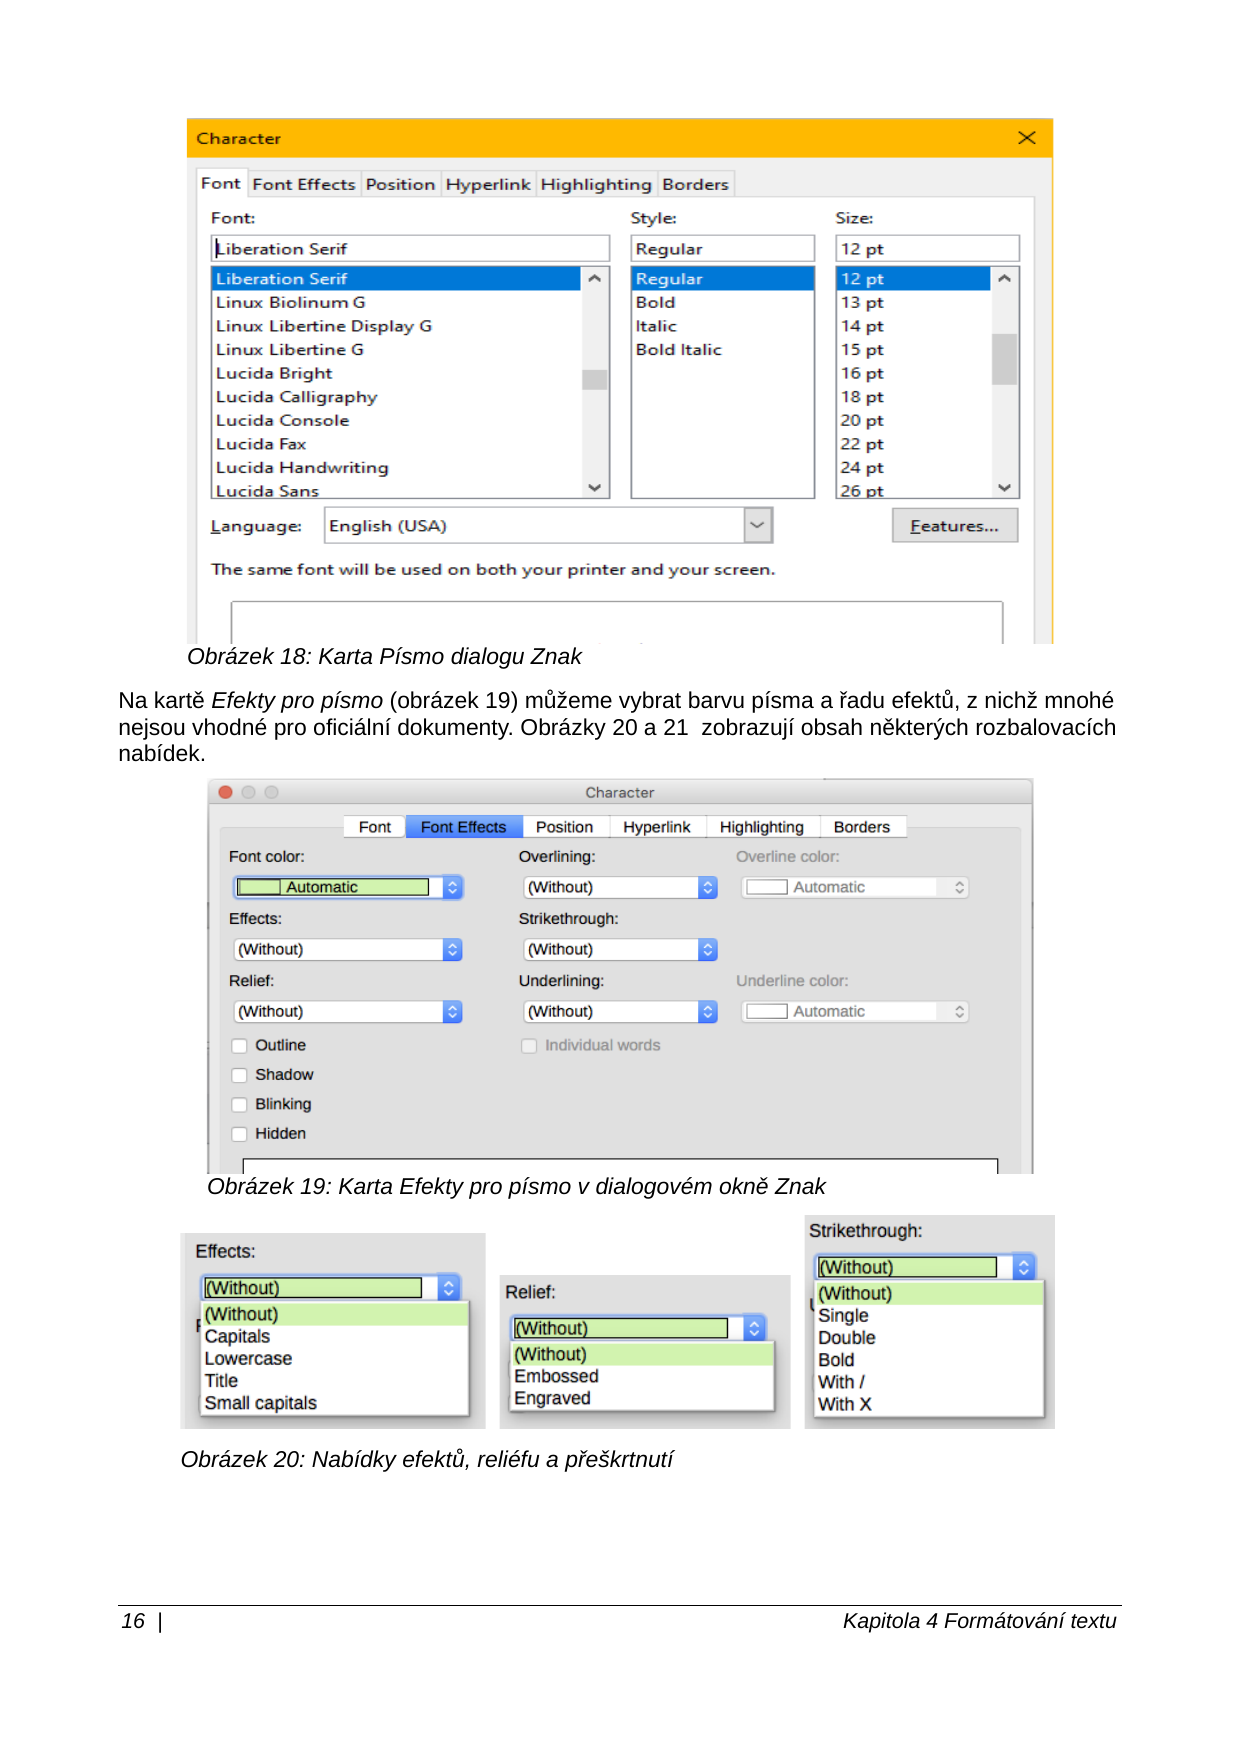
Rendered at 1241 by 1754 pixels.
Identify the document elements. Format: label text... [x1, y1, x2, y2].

picture [206, 778, 1034, 1174]
picture [499, 1275, 791, 1429]
text Obrázek 18: Karta Písmo dialogu Znak [187, 644, 1053, 669]
picture [180, 1233, 486, 1429]
text Na kartě Efekty pro písmo (obrázek 19) můžeme vybrat barvu písma a řadu efektů, z nichž mnohé nejsou vhodné pro oficiální dokumenty. Obrázky 20 a 21 zobrazují obsah některých rozbalovacích nabídek. [118, 687, 1122, 766]
picture [186, 118, 1054, 644]
text Obrázek 19: Karta Efekty pro písmo v dialogovém okně Znak [207, 1174, 1033, 1199]
table_header [180, 1216, 1060, 1446]
table_cell Obrázek 20: Nabídky efektů, reliéfu a přeškrtnutí [180, 1446, 1060, 1472]
picture [804, 1215, 1055, 1429]
